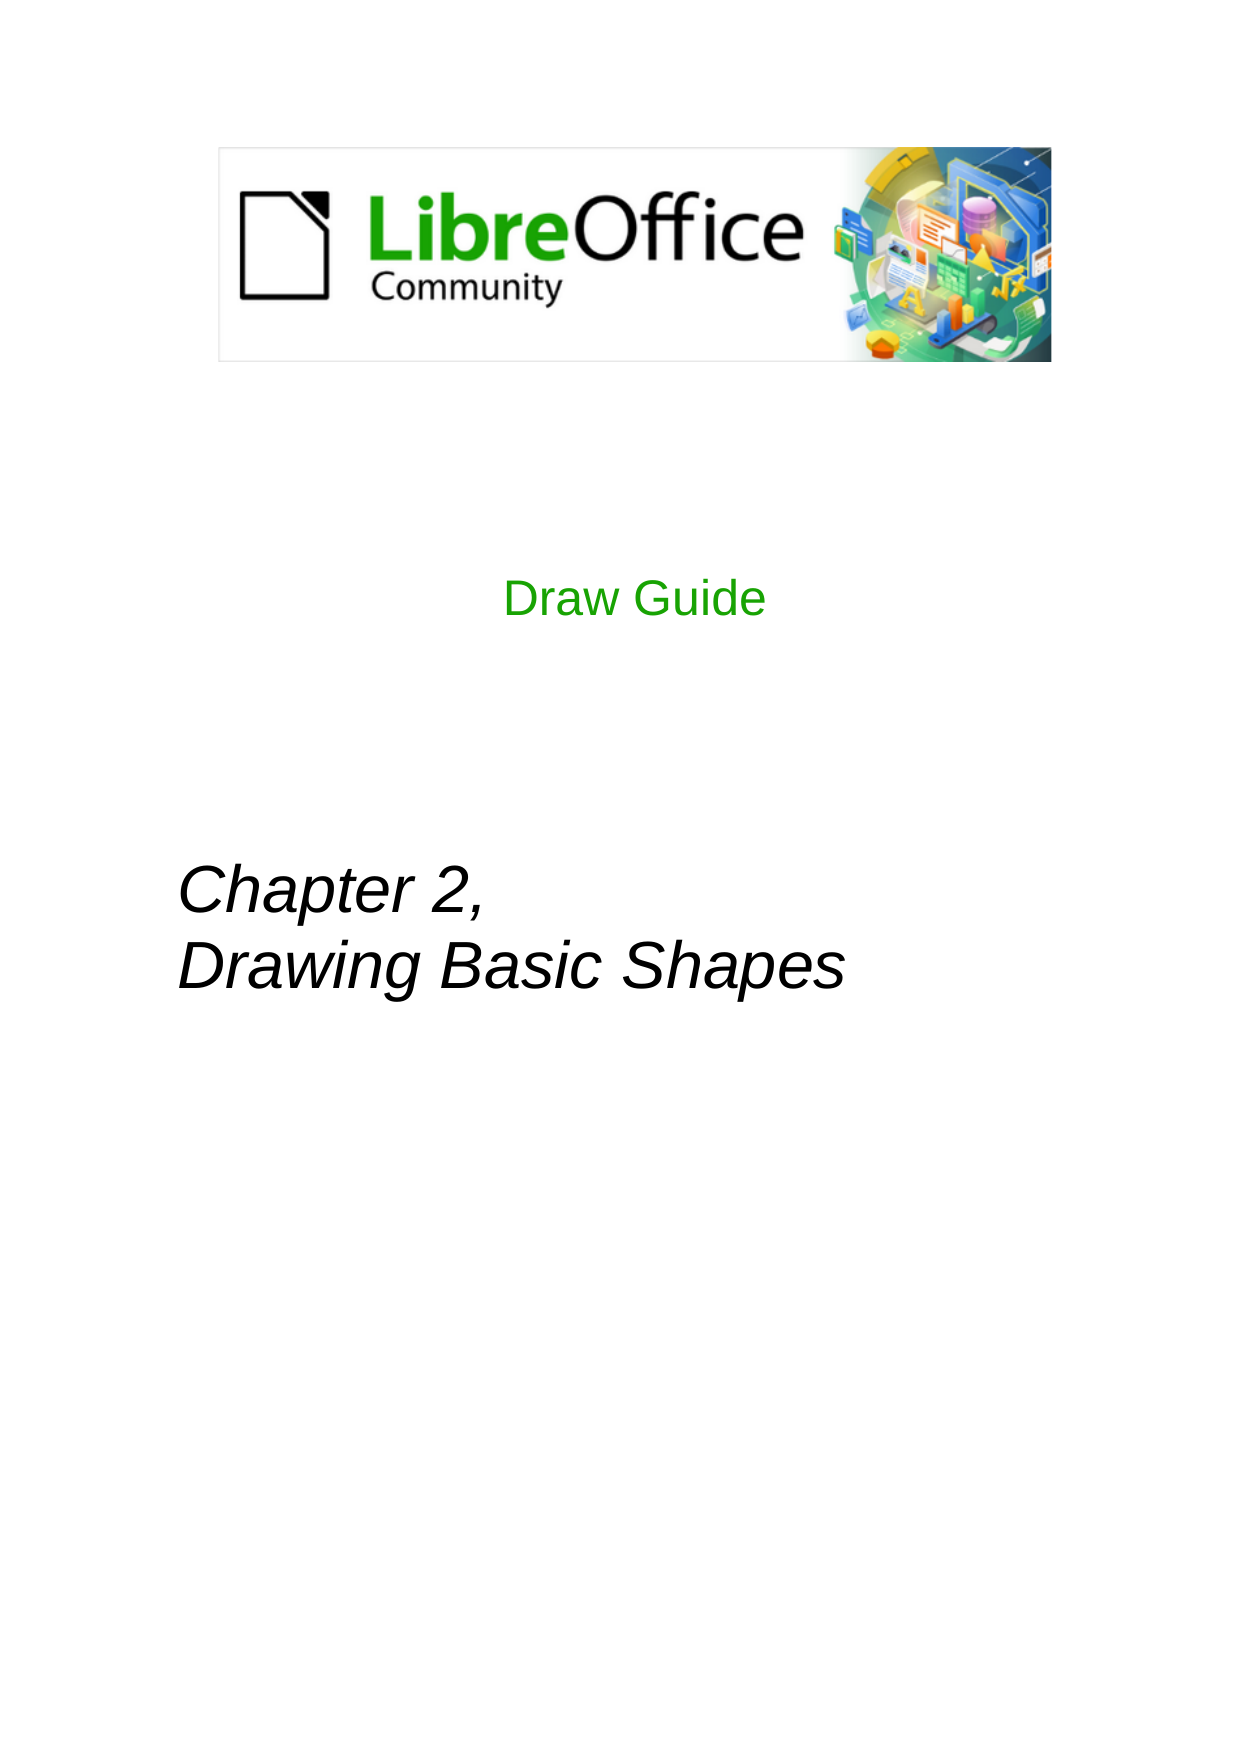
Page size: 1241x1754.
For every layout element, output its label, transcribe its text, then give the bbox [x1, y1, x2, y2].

title Chapter 2, Drawing Basic Shapes [177, 851, 1093, 1002]
text Draw Guide [177, 568, 1093, 626]
picture [218, 147, 1052, 362]
